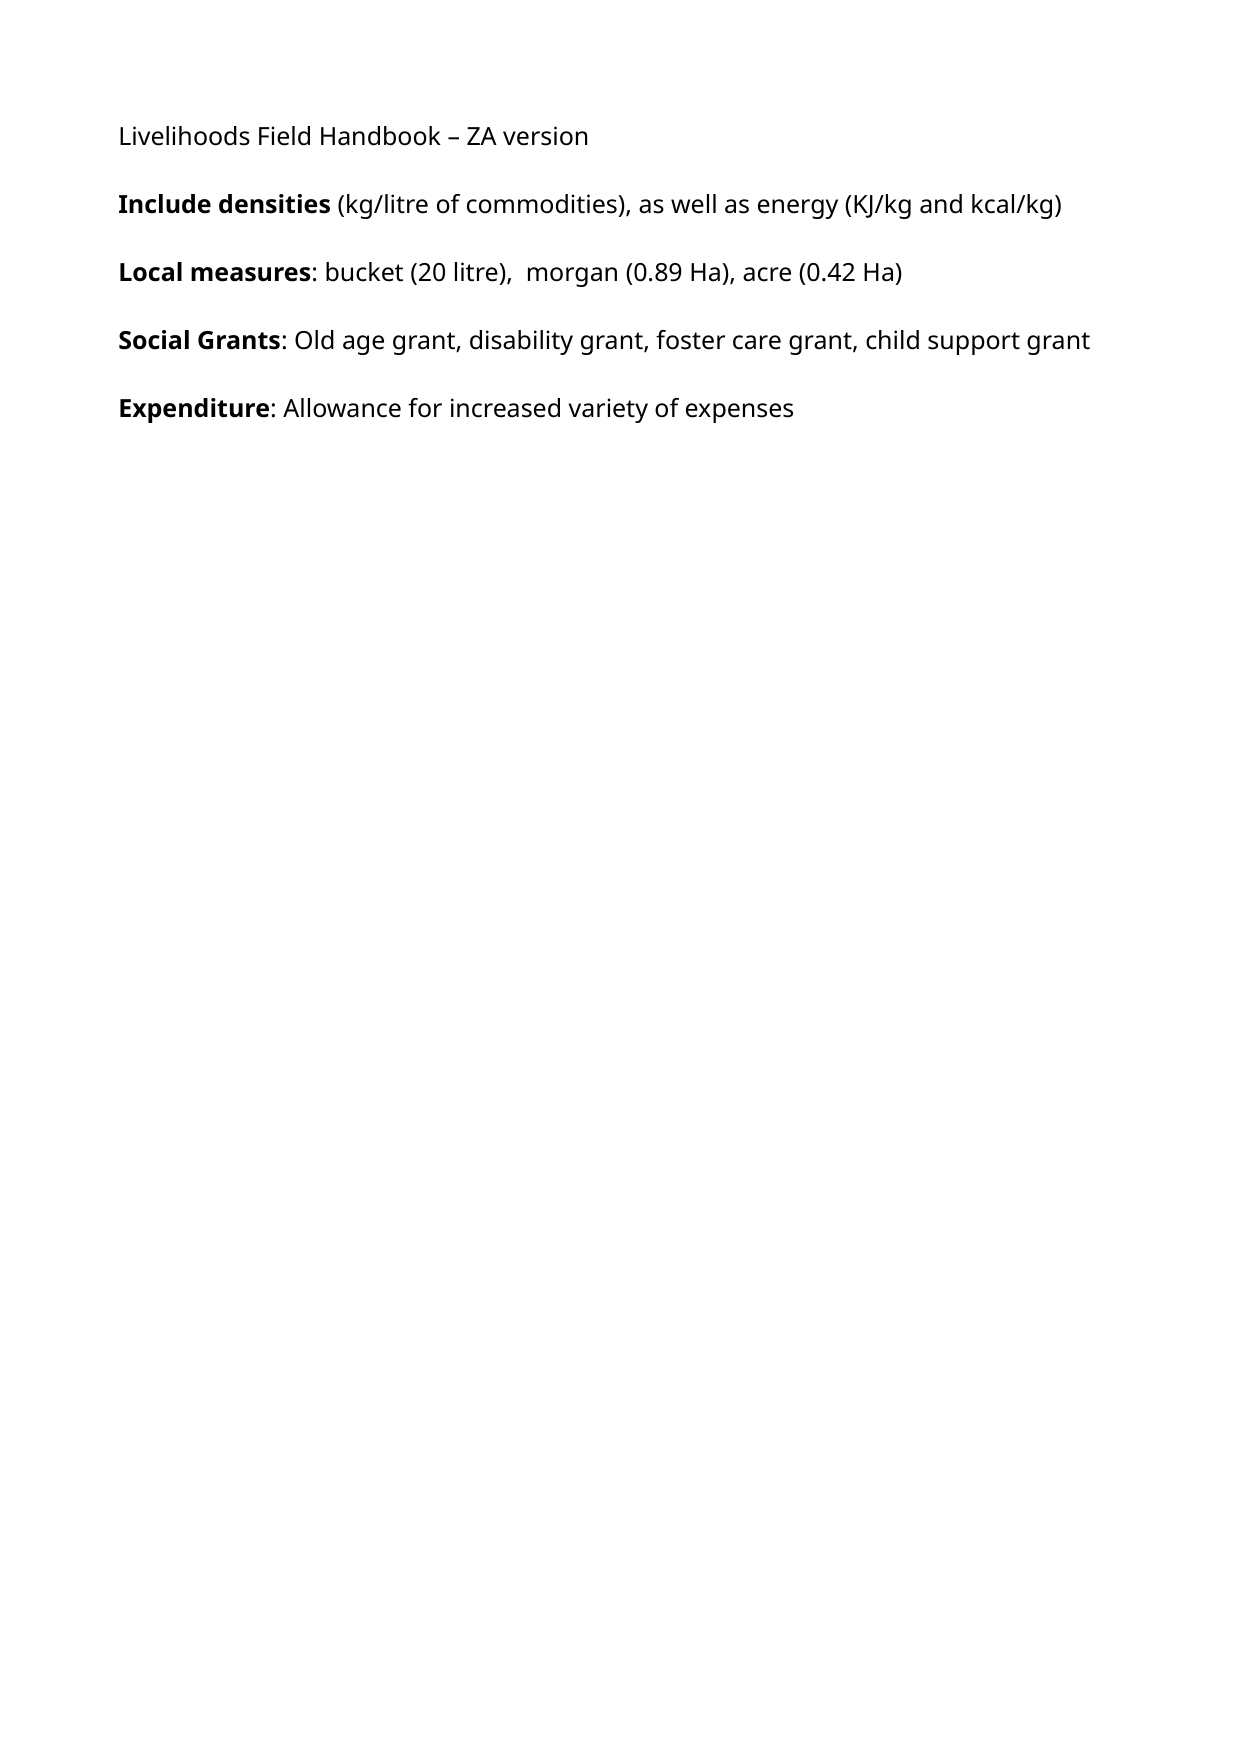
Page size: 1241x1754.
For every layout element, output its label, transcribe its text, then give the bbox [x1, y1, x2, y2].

text Expenditure: Allowance for increased variety of expenses [118, 391, 1122, 425]
text Local measures: bucket (20 litre), morgan (0.89 Ha), acre (0.42 Ha) [118, 254, 1122, 288]
text Social Grants: Old age grant, disability grant, foster care grant, child support grant [118, 322, 1122, 357]
text Livelihoods Field Handbook – ZA version [118, 118, 1122, 152]
text Include densities (kg/litre of commodities), as well as energy (KJ/kg and kcal/kg) [118, 186, 1122, 220]
